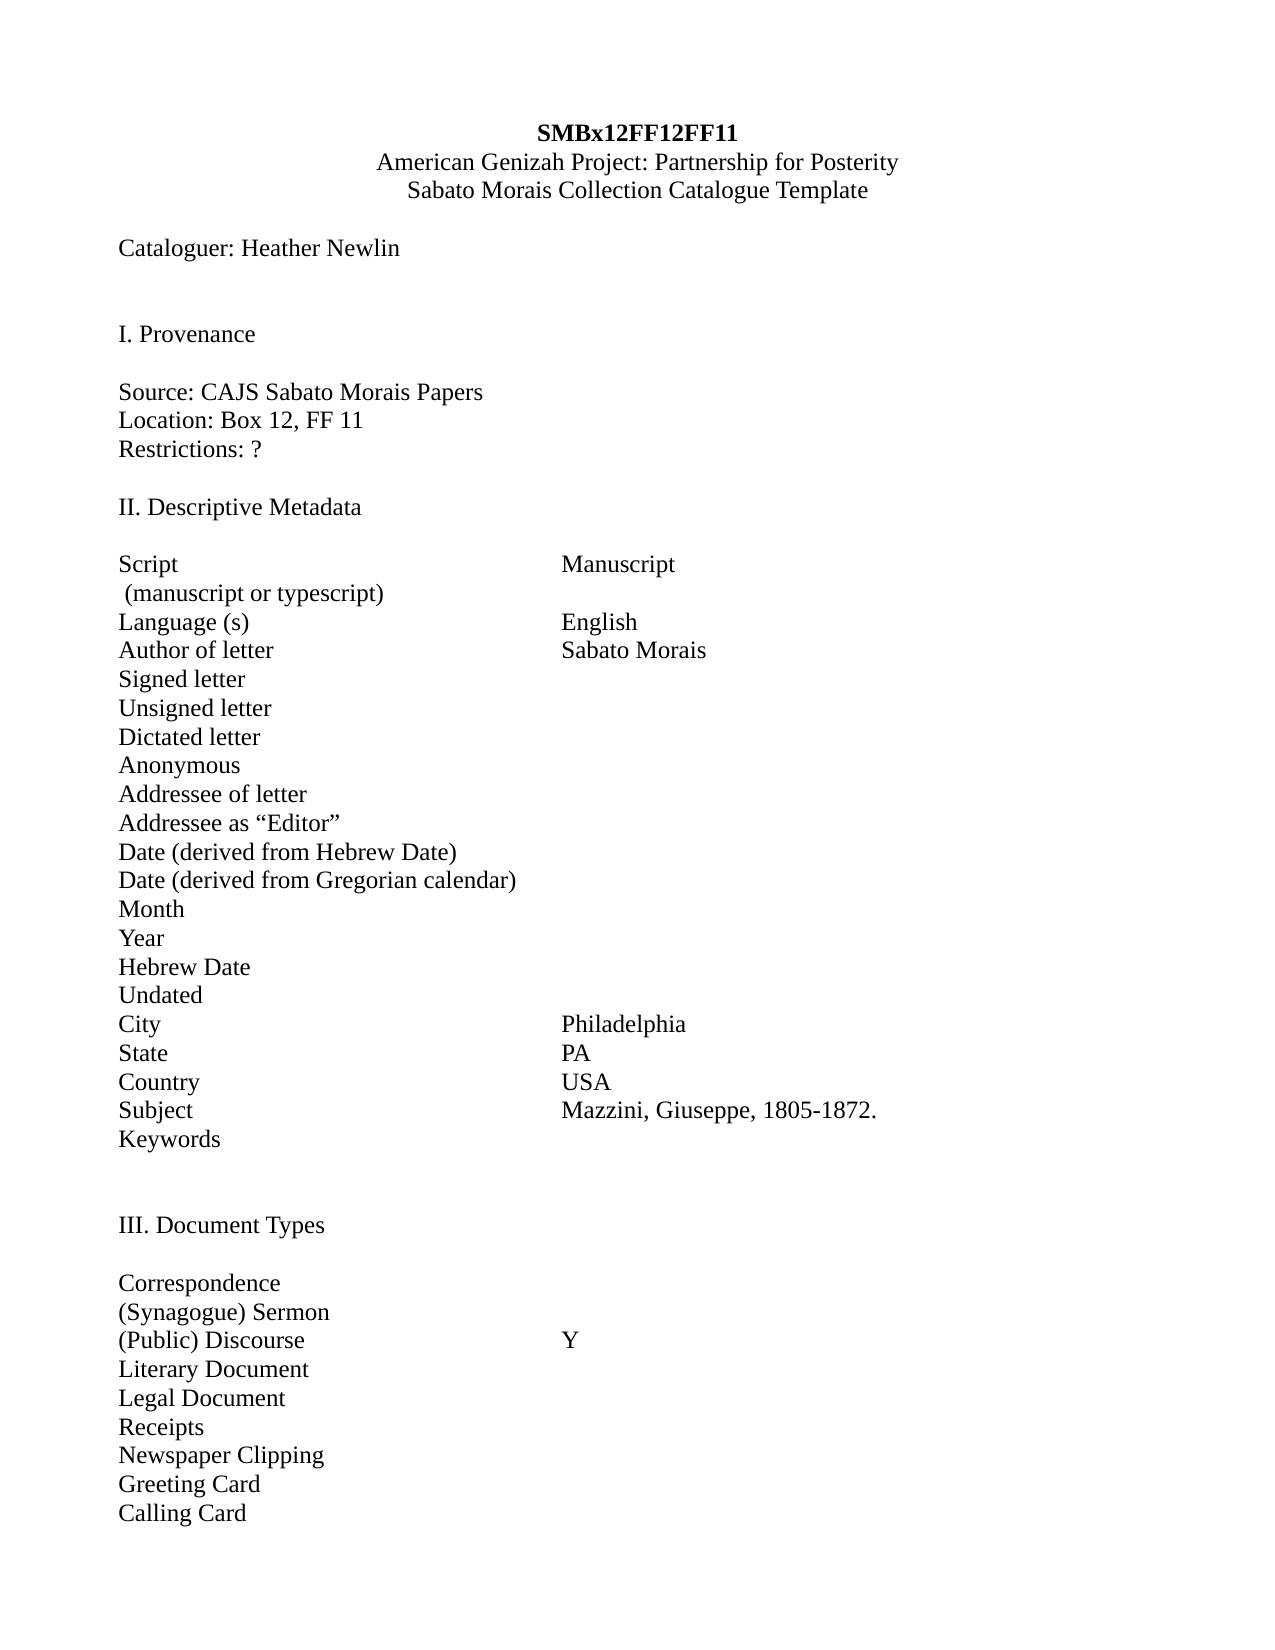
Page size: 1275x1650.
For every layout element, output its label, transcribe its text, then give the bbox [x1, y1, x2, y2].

text Author of letter Sabato Morais [118, 636, 1157, 664]
text SMBx12FF12FF11 [118, 118, 1157, 147]
text American Genizah Project: Partnership for Posterity [118, 147, 1157, 176]
text Keywords [118, 1124, 1157, 1153]
text Signed letter [118, 664, 1157, 693]
text Cataloguer: Heather Newlin [118, 233, 1157, 262]
text Date (derived from Hebrew Date) [118, 837, 1157, 866]
text Calling Card [118, 1498, 1157, 1527]
text (manuscript or typescript) [118, 578, 1157, 607]
text Literary Document [118, 1354, 1157, 1383]
text Country USA [118, 1067, 1157, 1096]
text III. Document Types [118, 1211, 1157, 1239]
text (Synagogue) Sermon [118, 1297, 1157, 1326]
text II. Descriptive Metadata [118, 492, 1157, 521]
text Source: CAJS Sabato Morais Papers [118, 377, 1157, 406]
text Sabato Morais Collection Catalogue Template [118, 176, 1157, 204]
text Undated [118, 981, 1157, 1009]
text Correspondence [118, 1268, 1157, 1297]
text Addressee of letter [118, 779, 1157, 808]
text Newspaper Clipping [118, 1441, 1157, 1469]
text I. Provenance [118, 319, 1157, 348]
text Year [118, 923, 1157, 952]
text Greeting Card [118, 1469, 1157, 1498]
text Script Manuscript [118, 549, 1157, 578]
text Restrictions: ? [118, 434, 1157, 463]
text Hebrew Date [118, 952, 1157, 981]
text Addressee as “Editor” [118, 808, 1157, 837]
text Anonymous [118, 751, 1157, 779]
text Unsigned letter [118, 693, 1157, 722]
text (Public) Discourse Y [118, 1326, 1157, 1354]
text State PA [118, 1038, 1157, 1067]
text Language (s) English [118, 607, 1157, 636]
text Date (derived from Gregorian calendar) [118, 866, 1157, 894]
text Receipts [118, 1412, 1157, 1441]
text City Philadelphia [118, 1009, 1157, 1038]
text Location: Box 12, FF 11 [118, 406, 1157, 434]
text Dictated letter [118, 722, 1157, 751]
text Subject Mazzini, Giuseppe, 1805-1872. [118, 1096, 1157, 1124]
text Month [118, 894, 1157, 923]
text Legal Document [118, 1383, 1157, 1412]
